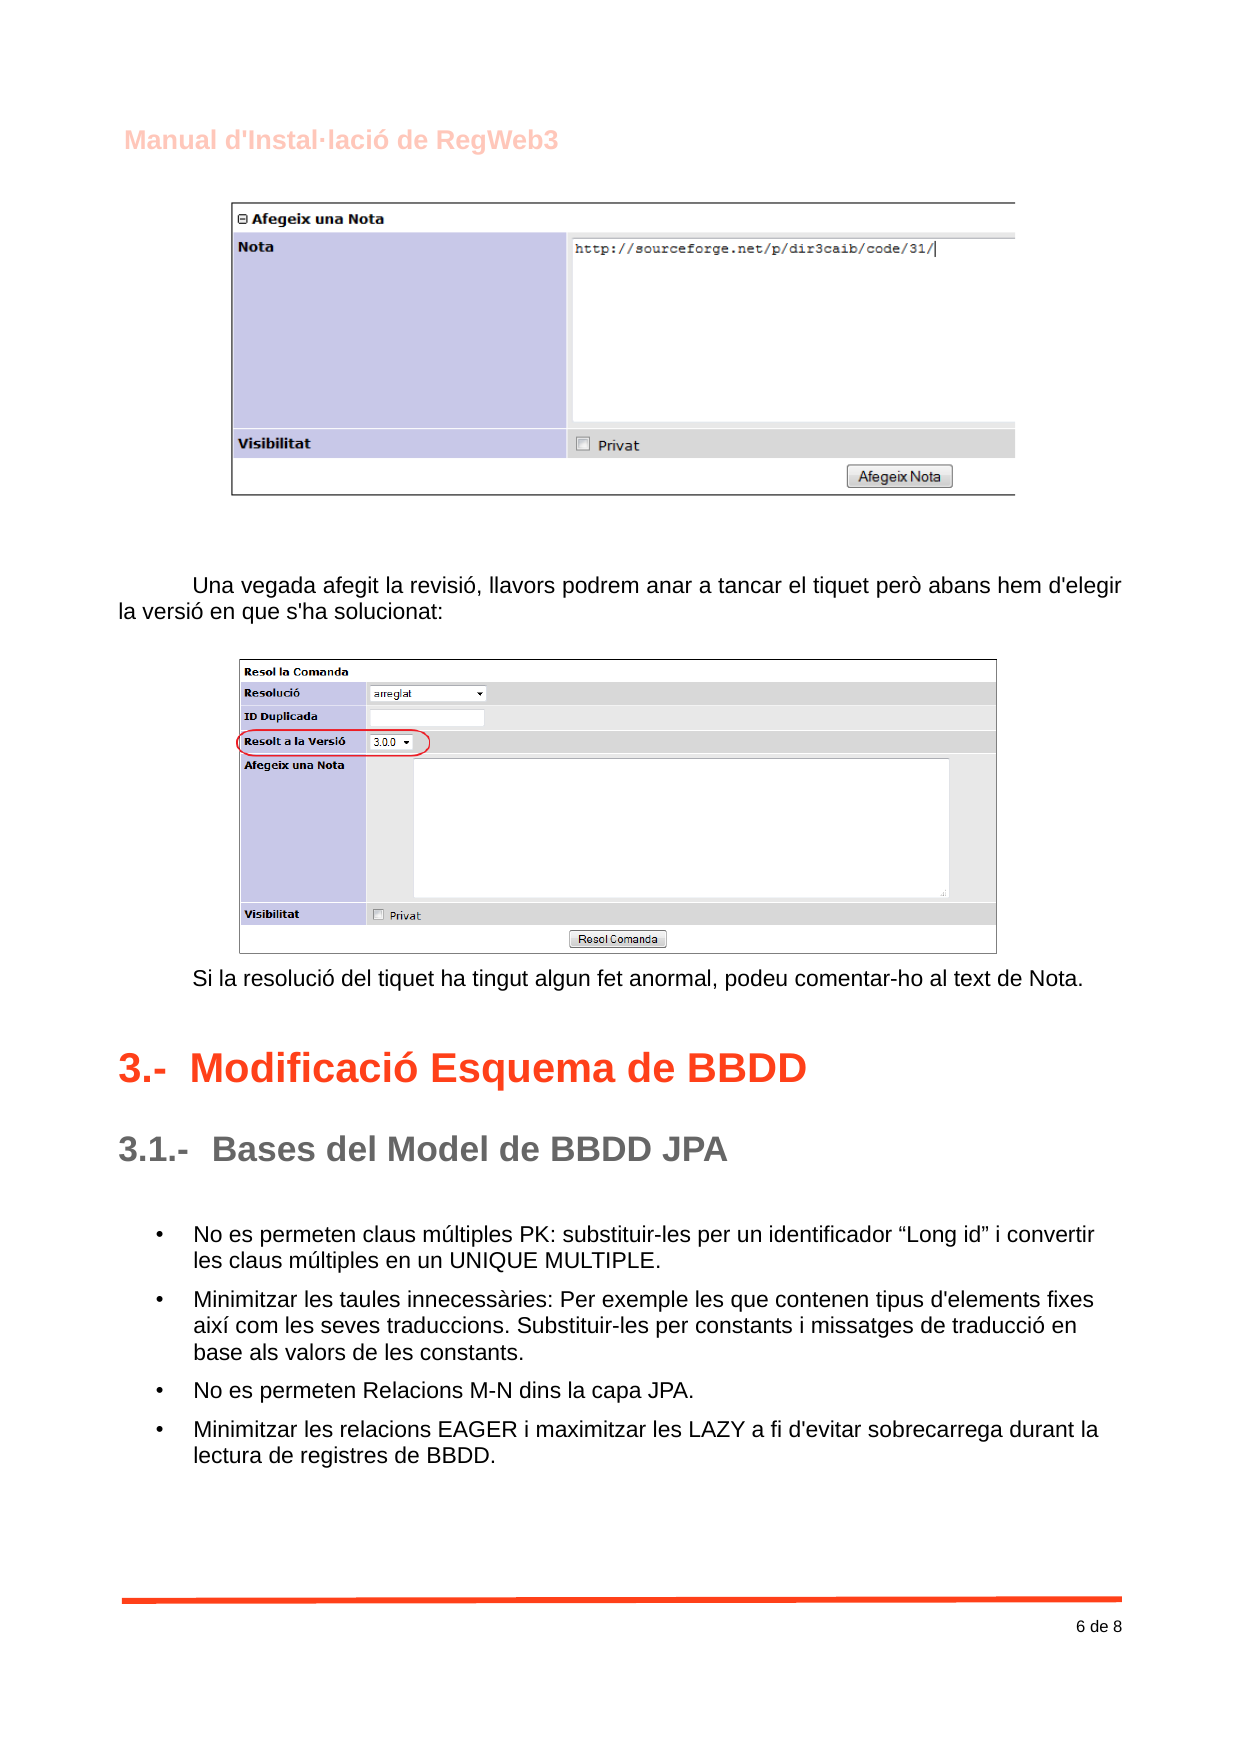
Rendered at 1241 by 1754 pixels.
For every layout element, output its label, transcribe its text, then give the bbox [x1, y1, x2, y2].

list Minimitzar les relacions EAGER i maximitzar les LAZY a fi d'evitar sobrecarrega durant la lectura de registres de BBDD. [156, 1416, 1122, 1469]
text Una vegada afegit la revisió, llavors podrem anar a tancar el tiquet però abans hem d'elegir la versió en que s'ha solucionat: [118, 572, 1122, 624]
subtitle Bases del Model de BBDD JPA [118, 1128, 1122, 1169]
picture [225, 195, 1015, 519]
picture [232, 650, 1009, 966]
list No es permeten Relacions M-N dins la capa JPA. [156, 1377, 1122, 1404]
list Minimitzar les taules innecessàries: Per exemple les que contenen tipus d'elements fixes així com les seves traduccions. Substituir-les per constants i missatges de traducció en base als valors de les constants. [156, 1286, 1122, 1365]
text Si la resolució del tiquet ha tingut algun fet anormal, podeu comentar-ho al text de Nota. [118, 651, 1122, 992]
subtitle Modificació Esquema de BBDD [118, 1043, 1122, 1091]
list No es permeten claus múltiples PK: substituir-les per un identificador “Long id” i convertir les claus múltiples en un UNIQUE MULTIPLE. [156, 1221, 1122, 1273]
